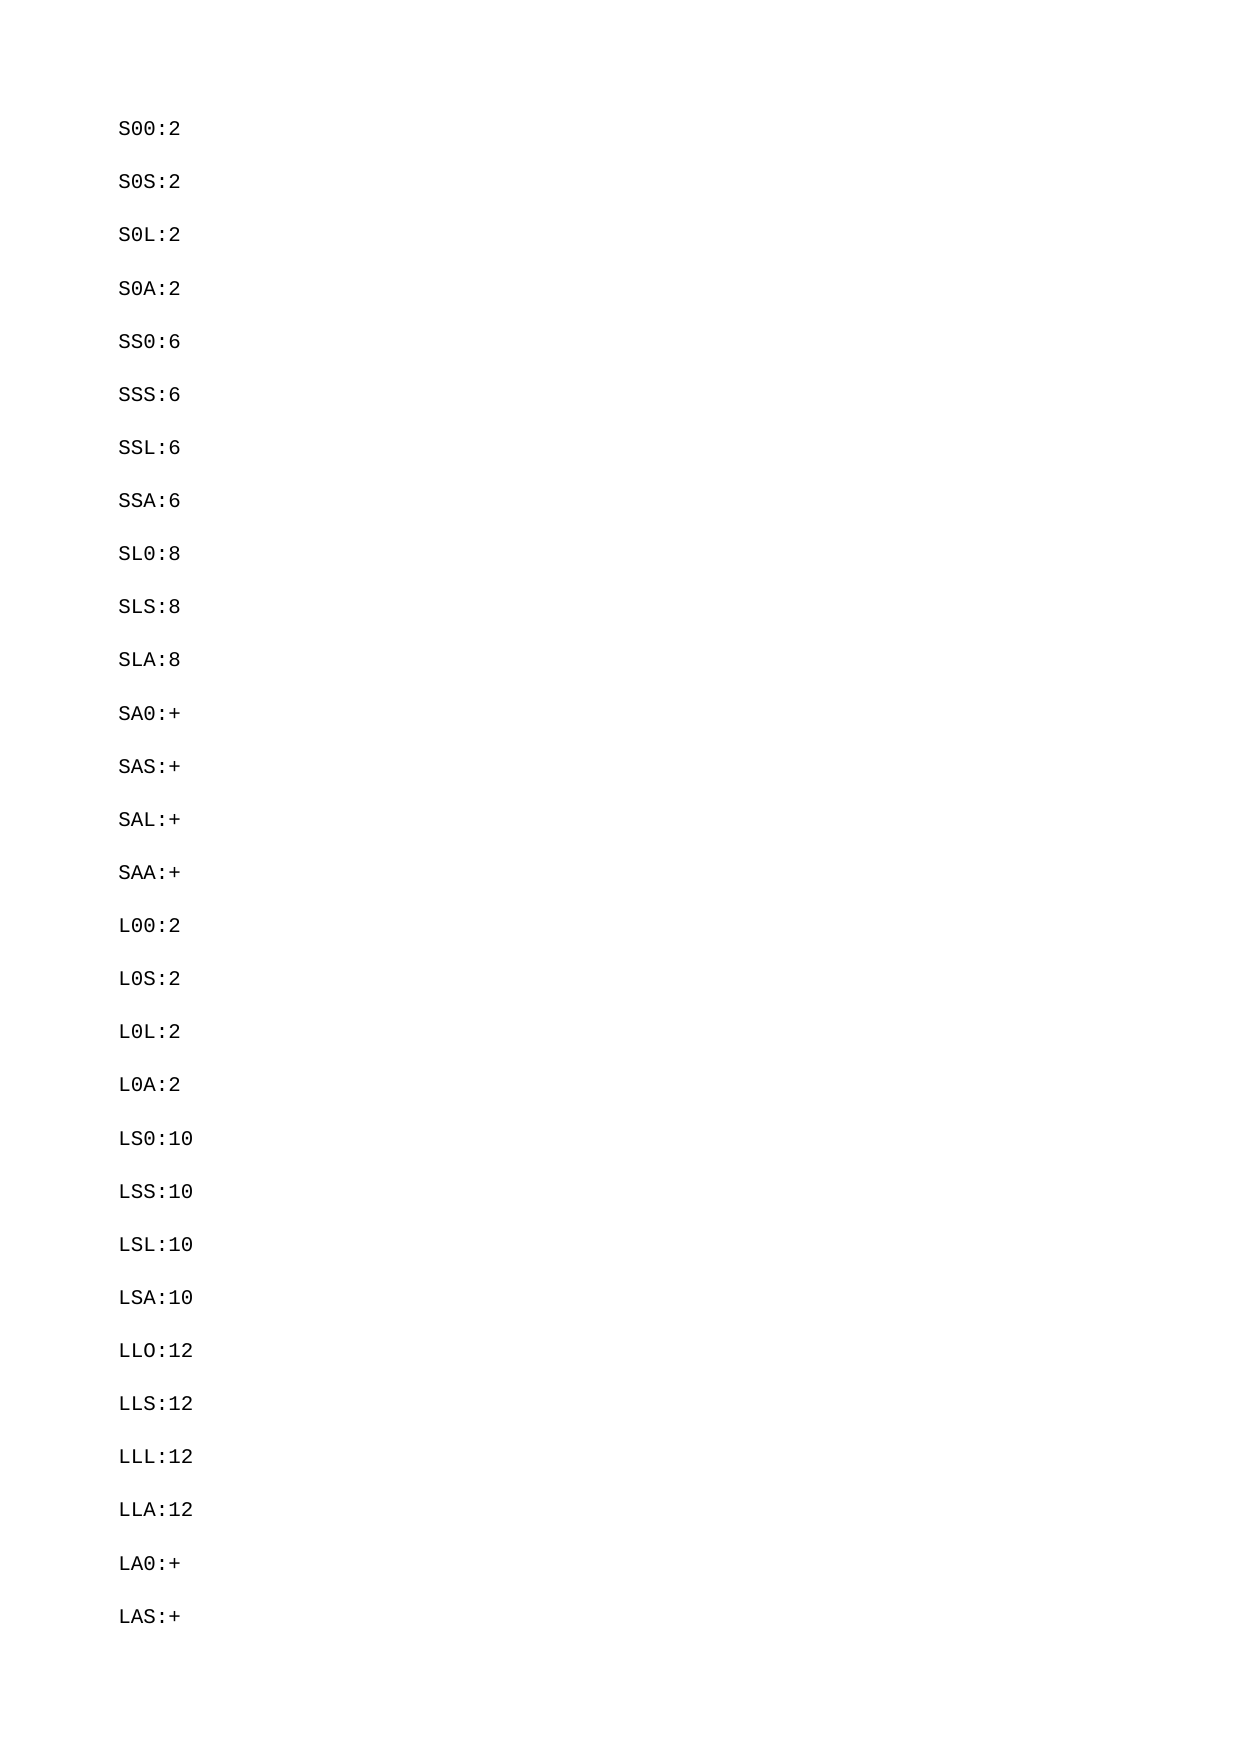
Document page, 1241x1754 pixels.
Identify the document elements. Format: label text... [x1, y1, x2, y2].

text L0S:2 [118, 968, 1122, 992]
text S00:2 [118, 118, 1122, 142]
text SLA:8 [118, 649, 1122, 673]
text L00:2 [118, 915, 1122, 939]
text SLS:8 [118, 596, 1122, 620]
text LSS:10 [118, 1181, 1122, 1204]
text S0L:2 [118, 224, 1122, 248]
text SAL:+ [118, 809, 1122, 832]
text LA0:+ [118, 1552, 1122, 1576]
text LLO:12 [118, 1340, 1122, 1364]
text L0L:2 [118, 1021, 1122, 1045]
text LAS:+ [118, 1606, 1122, 1629]
text L0A:2 [118, 1074, 1122, 1098]
text S0A:2 [118, 277, 1122, 301]
text SSA:6 [118, 490, 1122, 514]
text SL0:8 [118, 543, 1122, 567]
text S0S:2 [118, 171, 1122, 195]
text LLA:12 [118, 1499, 1122, 1523]
text SAA:+ [118, 862, 1122, 886]
text SSS:6 [118, 384, 1122, 407]
text LLS:12 [118, 1393, 1122, 1417]
text LSL:10 [118, 1234, 1122, 1257]
text SSL:6 [118, 437, 1122, 461]
text SAS:+ [118, 756, 1122, 779]
text LS0:10 [118, 1127, 1122, 1151]
text SA0:+ [118, 702, 1122, 726]
text SS0:6 [118, 331, 1122, 354]
text LLL:12 [118, 1446, 1122, 1470]
text LSA:10 [118, 1287, 1122, 1311]
